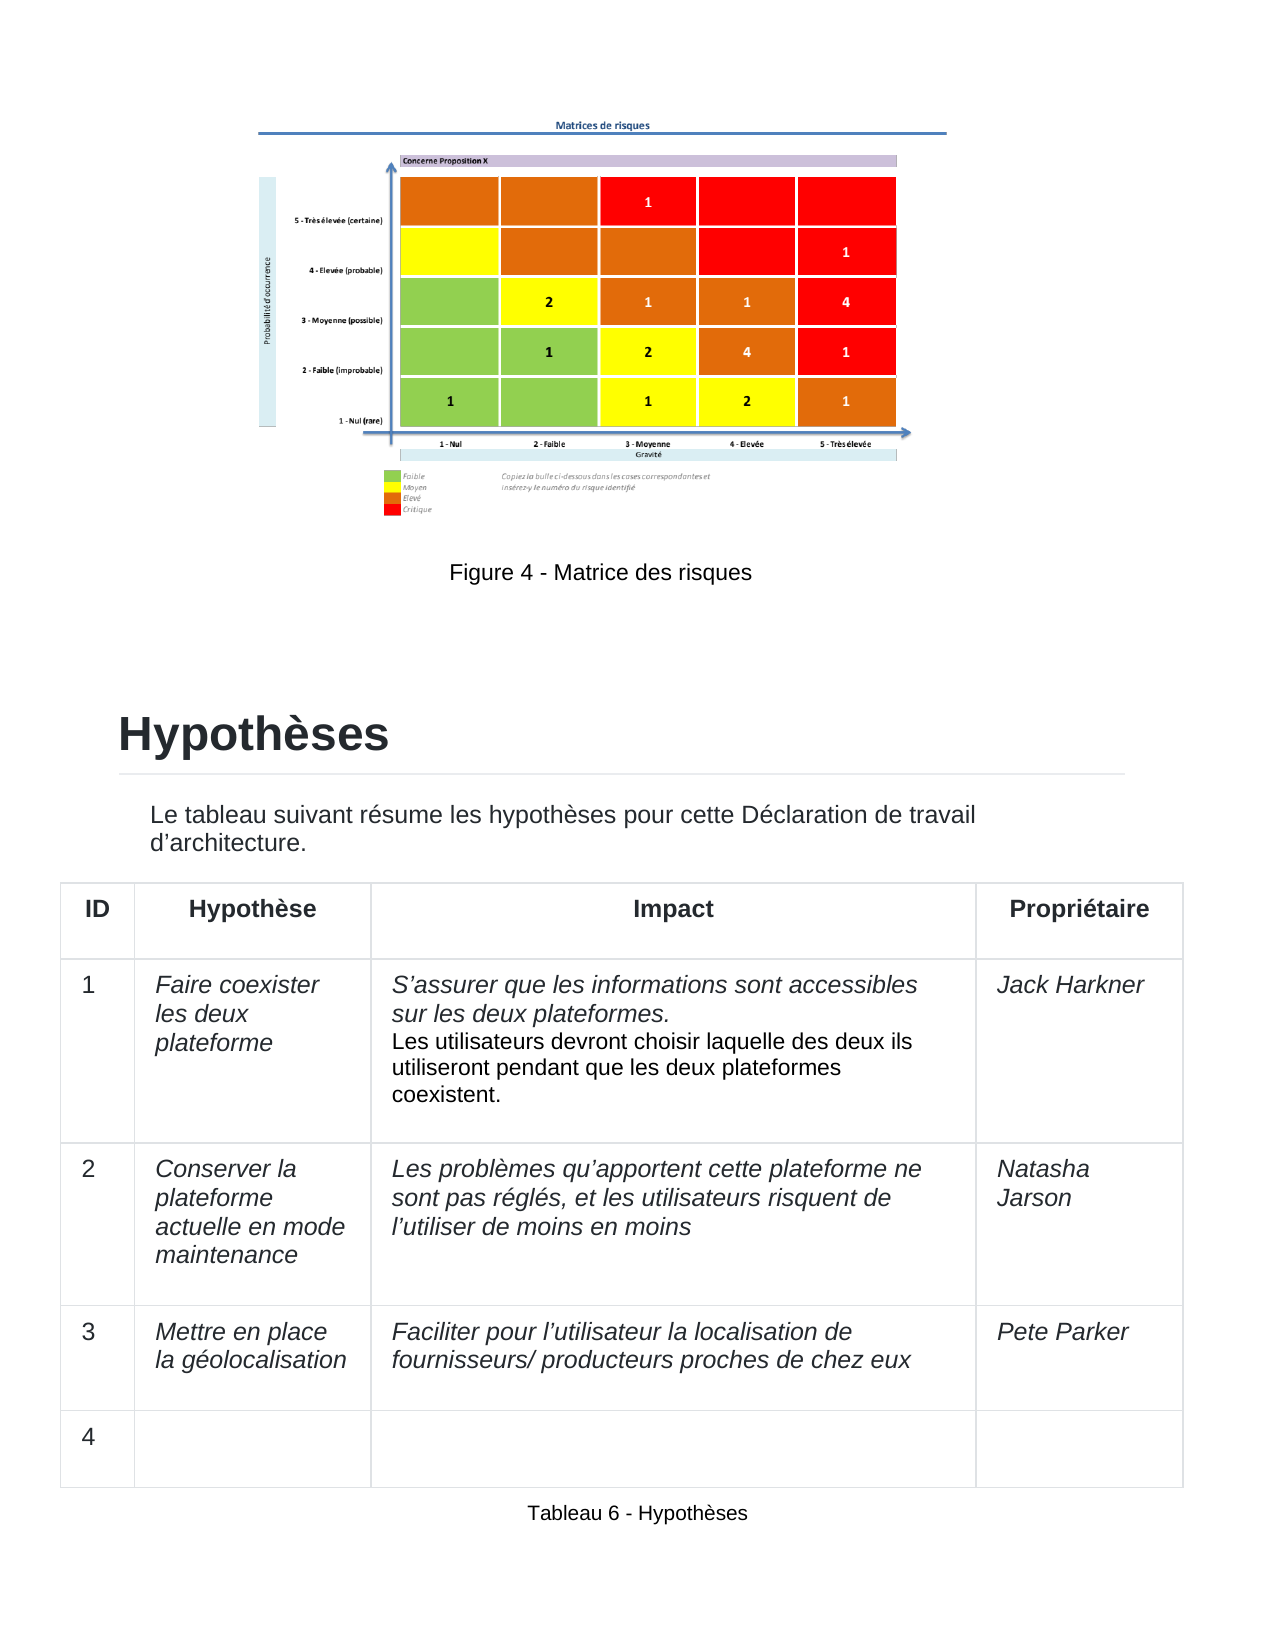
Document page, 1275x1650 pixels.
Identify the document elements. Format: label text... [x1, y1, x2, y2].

table_cell S’assurer que les informations sont accessibles sur les deux plateformes. Les utilisateurs devront choisir laquelle des deux ils utiliseront pendant que les deux plateformes coexistent. [372, 960, 975, 1142]
table_cell Natasha Jarson [977, 1144, 1182, 1305]
table_cell 1 [61, 960, 134, 1142]
table_cell 2 [61, 1144, 134, 1305]
text Le tableau suivant résume les hypothèses pour cette Déclaration de travail d’architecture. [150, 800, 1125, 857]
table_header ID [61, 884, 134, 958]
table_cell Faciliter pour l’utilisateur la localisation de fournisseurs/ producteurs proches de chez eux [372, 1306, 975, 1409]
subtitle Hypothèses [119, 706, 1125, 773]
text Tableau 6 - Hypothèses [150, 1501, 1125, 1525]
table_cell Jack Harkner [977, 960, 1182, 1142]
table_cell 4 [61, 1411, 134, 1487]
table_header Propriétaire [977, 884, 1182, 958]
table_cell Pete Parker [977, 1306, 1182, 1409]
table_cell Les problèmes qu’apportent cette plateforme ne sont pas réglés, et les utilisateurs risquent de l’utiliser de moins en moins [372, 1144, 975, 1305]
table_cell Faire coexister les deux plateforme [135, 960, 370, 1142]
table_cell [372, 1411, 975, 1487]
table_header Hypothèse [135, 884, 370, 958]
text Figure 4 - Matrice des risques [76, 559, 1125, 586]
table_cell [977, 1411, 1182, 1487]
table_cell Conserver la plateforme actuelle en mode maintenance [135, 1144, 370, 1305]
table_cell 3 [61, 1306, 134, 1409]
table_cell Mettre en place la géolocalisation [135, 1306, 370, 1409]
table_header Impact [372, 884, 975, 958]
table_cell [135, 1411, 370, 1487]
